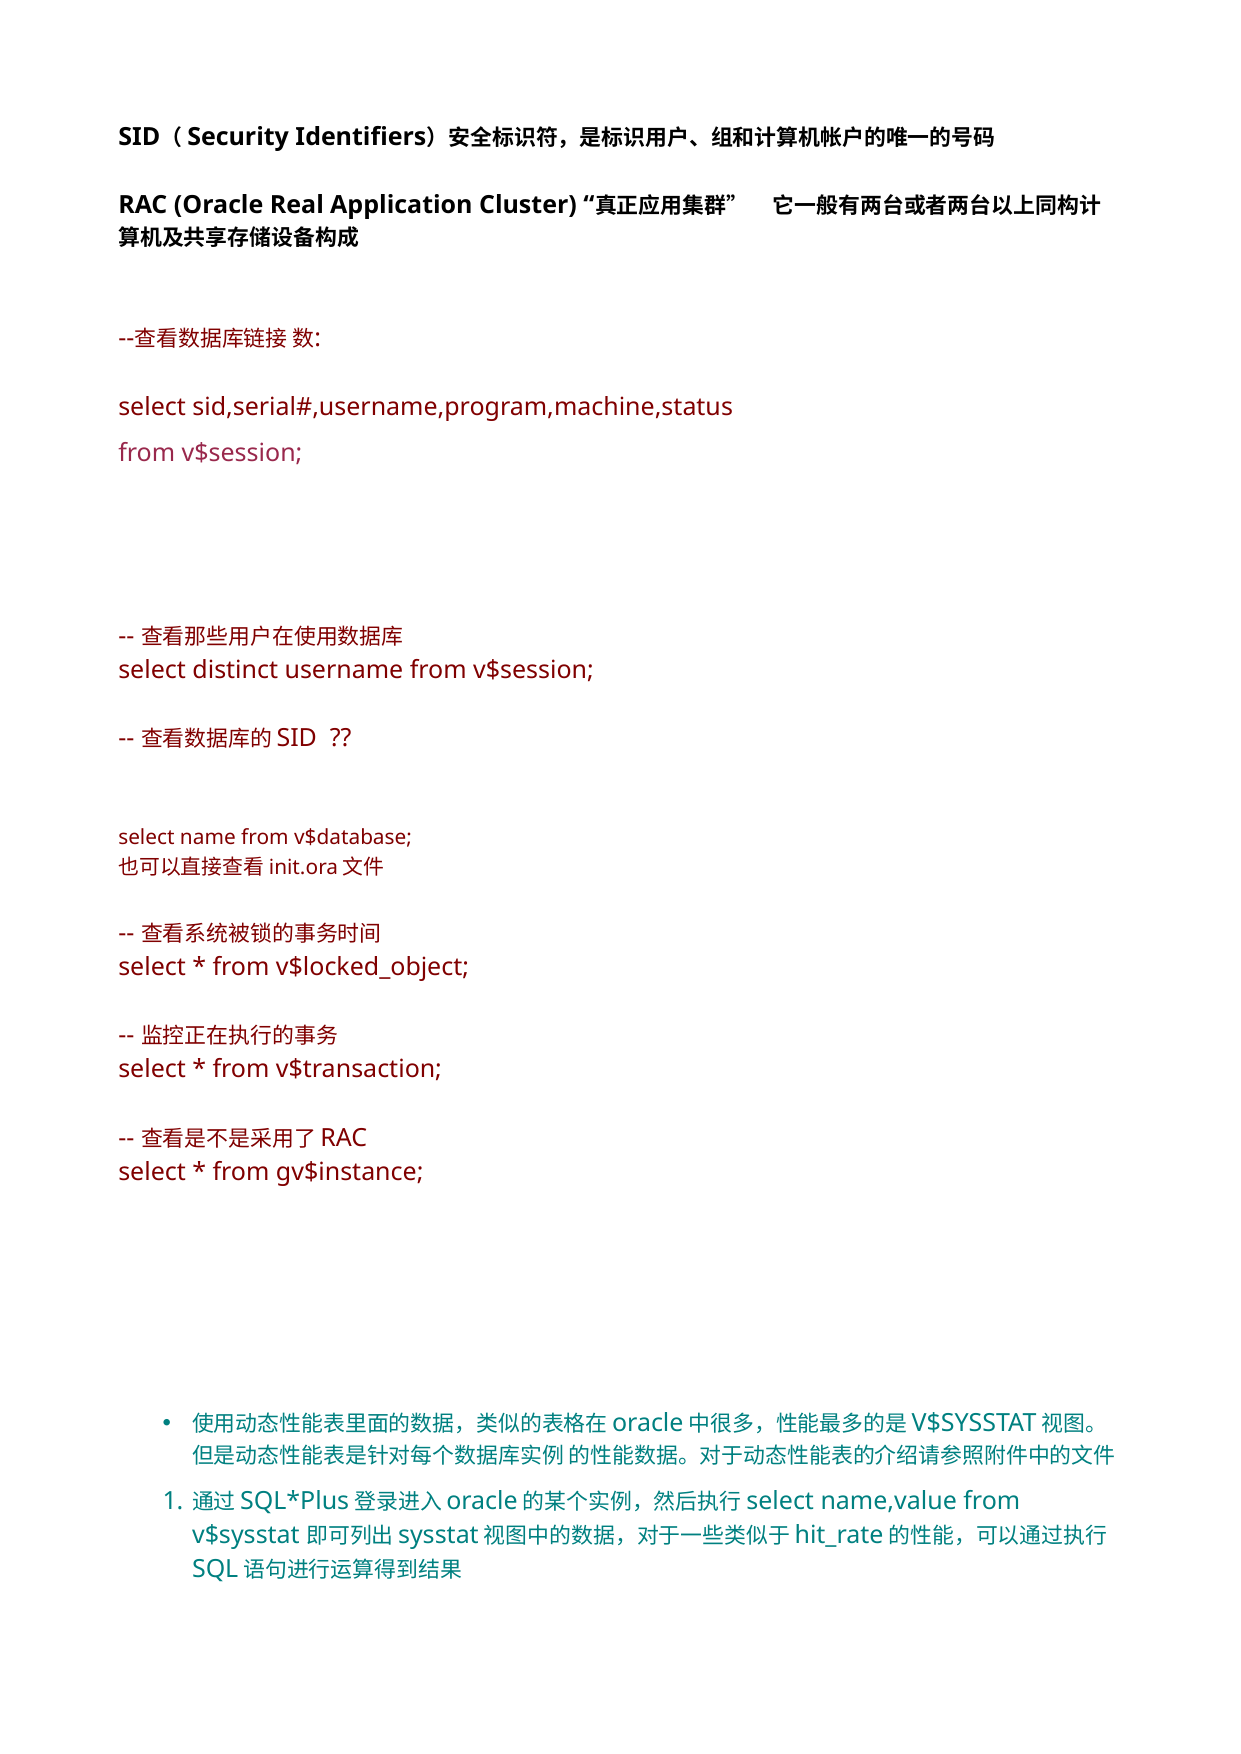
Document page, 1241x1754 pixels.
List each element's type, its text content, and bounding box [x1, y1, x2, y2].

text select name from v$database; 也可以直接查看 init.ora文件 [118, 822, 1122, 881]
text -- 查看是不是采用了RAC [118, 1119, 1122, 1153]
list 使用动态性能表里面的数据，类似的表格在oracle中很多，性能最多的是V$SYSSTAT视图。但是动态性能表是针对每个数据库实例 的性能数据。对于动态性能表的介绍请参照附件中的文件 [162, 1404, 1122, 1470]
text select sid,serial#,username,program,machine,status [118, 388, 1122, 422]
text select * from v$locked_object; [118, 949, 1122, 983]
text select * from gv$instance; [118, 1153, 1122, 1187]
text select distinct username from v$session; [118, 652, 1122, 686]
text from v$session; [118, 435, 1122, 469]
text -- 监控正在执行的事务 [118, 1017, 1122, 1051]
list 通过SQL*Plus登录进入oracle的某个实例，然后执行 select name,value from v$sysstat 即可列出sysstat视图中的数据，对于一些类似于hit_rate的性能，可以通过执行SQL语句进行运算得到结果 [162, 1482, 1122, 1584]
text -- 查看系统被锁的事务时间 [118, 915, 1122, 949]
text --查看数据库链接 数: [118, 320, 1122, 354]
text RAC (Oracle Real Application Cluster) “真正应用集群” 它一般有两台或者两台以上同构计算机及共享存储设备构成 [118, 186, 1122, 252]
text SID（ Security Identifiers）安全标识符，是标识用户、组和计算机帐户的唯一的号码 [118, 118, 1122, 152]
text select * from v$transaction; [118, 1051, 1122, 1085]
text -- 查看那些用户在使用数据库 [118, 618, 1122, 652]
text -- 查看数据库的SID ?? [118, 720, 1122, 754]
